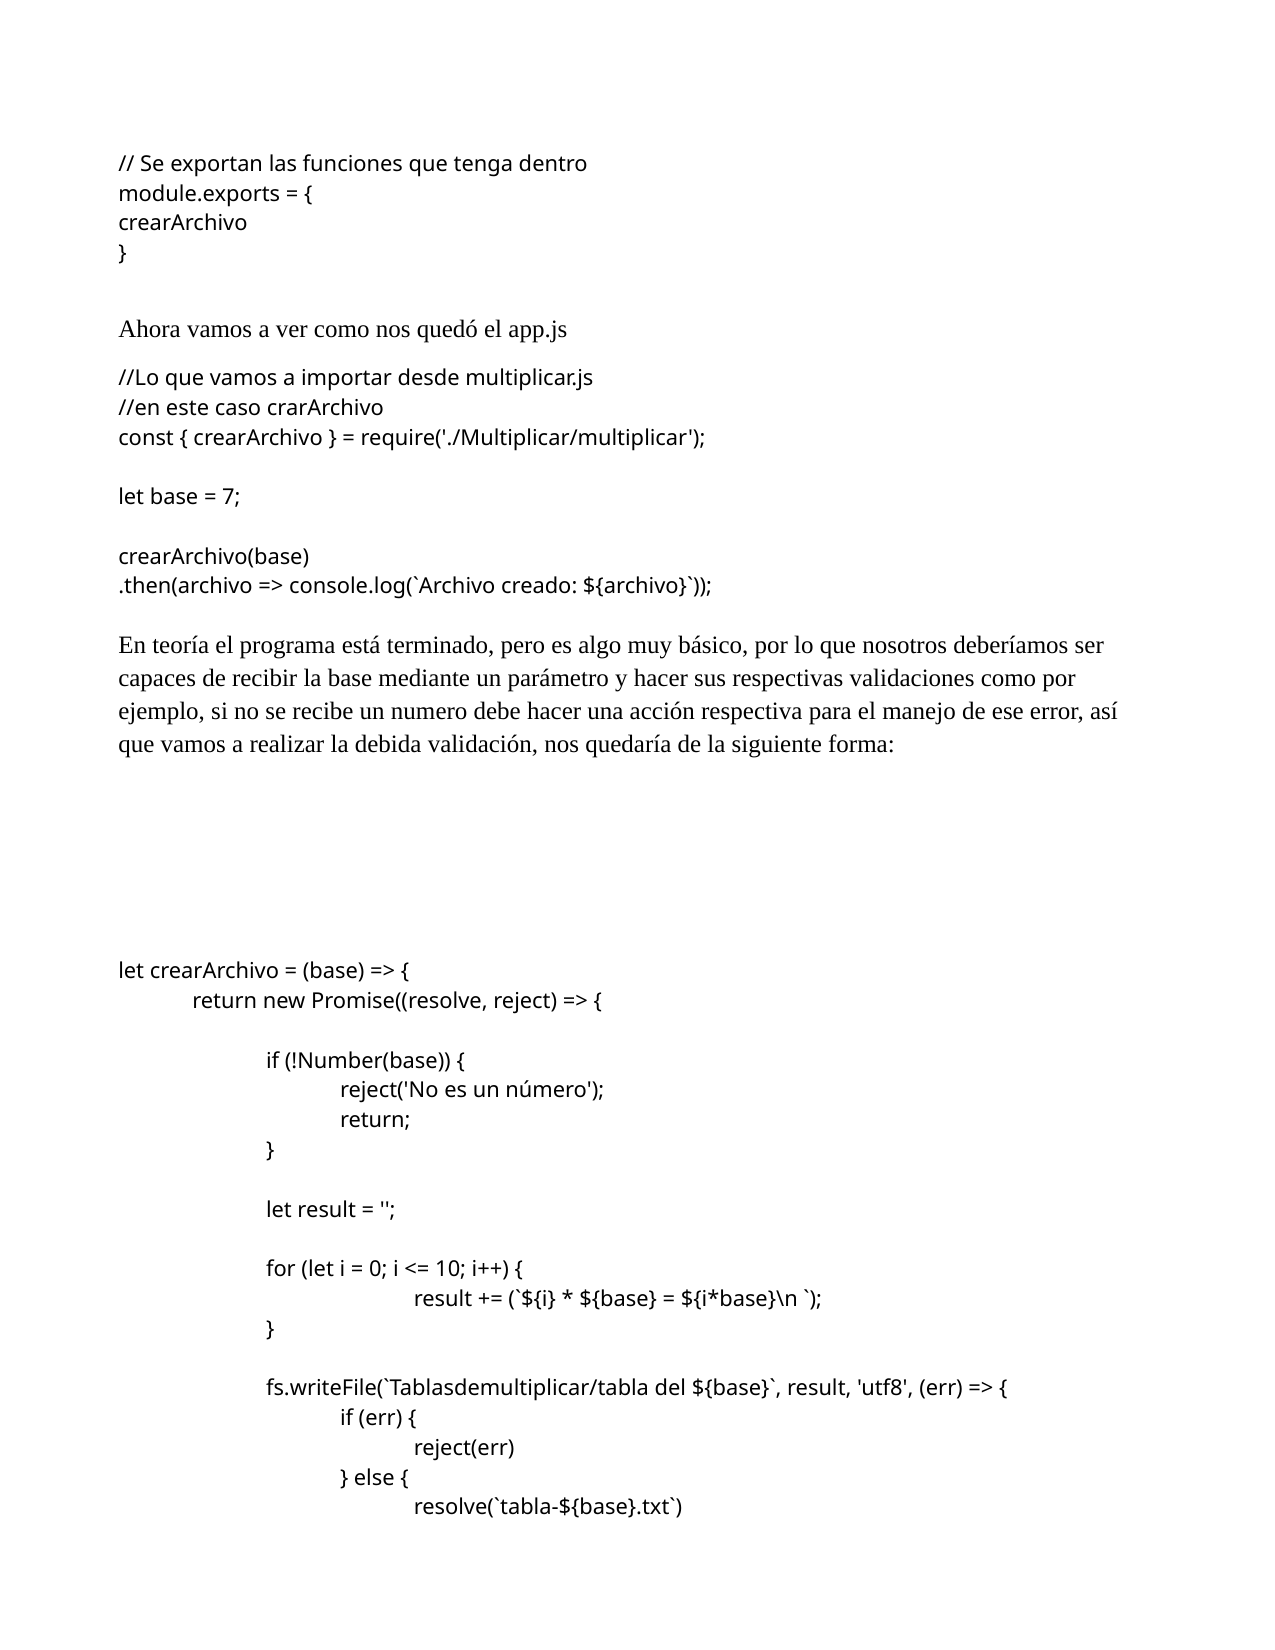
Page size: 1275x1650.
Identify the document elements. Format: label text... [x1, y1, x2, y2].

text En teoría el programa está terminado, pero es algo muy básico, por lo que nosotros deberíamos ser capaces de recibir la base mediante un parámetro y hacer sus respectivas validaciones como por ejemplo, si no se recibe un numero debe hacer una acción respectiva para el manejo de ese error, así que vamos a realizar la debida validación, nos quedaría de la siguiente forma: [118, 630, 1157, 758]
text resolve(`tabla-${base}.txt`) [118, 1491, 1157, 1521]
text let base = 7; [118, 481, 1157, 511]
text reject(err) [118, 1432, 1157, 1461]
text crearArchivo [118, 207, 1157, 237]
text let result = ''; [118, 1193, 1157, 1223]
text fs.writeFile(`Tablasdemultiplicar/tabla del ${base}`, result, 'utf8', (err) => { [118, 1372, 1157, 1402]
text return new Promise((resolve, reject) => { [118, 985, 1157, 1015]
text if (err) { [118, 1402, 1157, 1432]
text } else { [118, 1461, 1157, 1491]
text module.exports = { [118, 178, 1157, 207]
text } [118, 1313, 1157, 1342]
text .then(archivo => console.log(`Archivo creado: ${archivo}`)); [118, 571, 1157, 600]
text let crearArchivo = (base) => { [118, 955, 1157, 985]
text const { crearArchivo } = require('./Multiplicar/multiplicar'); [118, 422, 1157, 452]
text } [118, 1134, 1157, 1164]
text Ahora vamos a ver como nos quedó el app.js [118, 314, 1157, 343]
text crearArchivo(base) [118, 541, 1157, 571]
text } [118, 237, 1157, 267]
text for (let i = 0; i <= 10; i++) { [118, 1253, 1157, 1283]
text return; [118, 1104, 1157, 1134]
text //Lo que vamos a importar desde multiplicar.js [118, 362, 1157, 392]
text result += (`${i} * ${base} = ${i*base}\n `); [118, 1283, 1157, 1313]
text reject('No es un número'); [118, 1074, 1157, 1104]
text // Se exportan las funciones que tenga dentro [118, 148, 1157, 178]
text if (!Number(base)) { [118, 1045, 1157, 1074]
text //en este caso crarArchivo [118, 392, 1157, 422]
